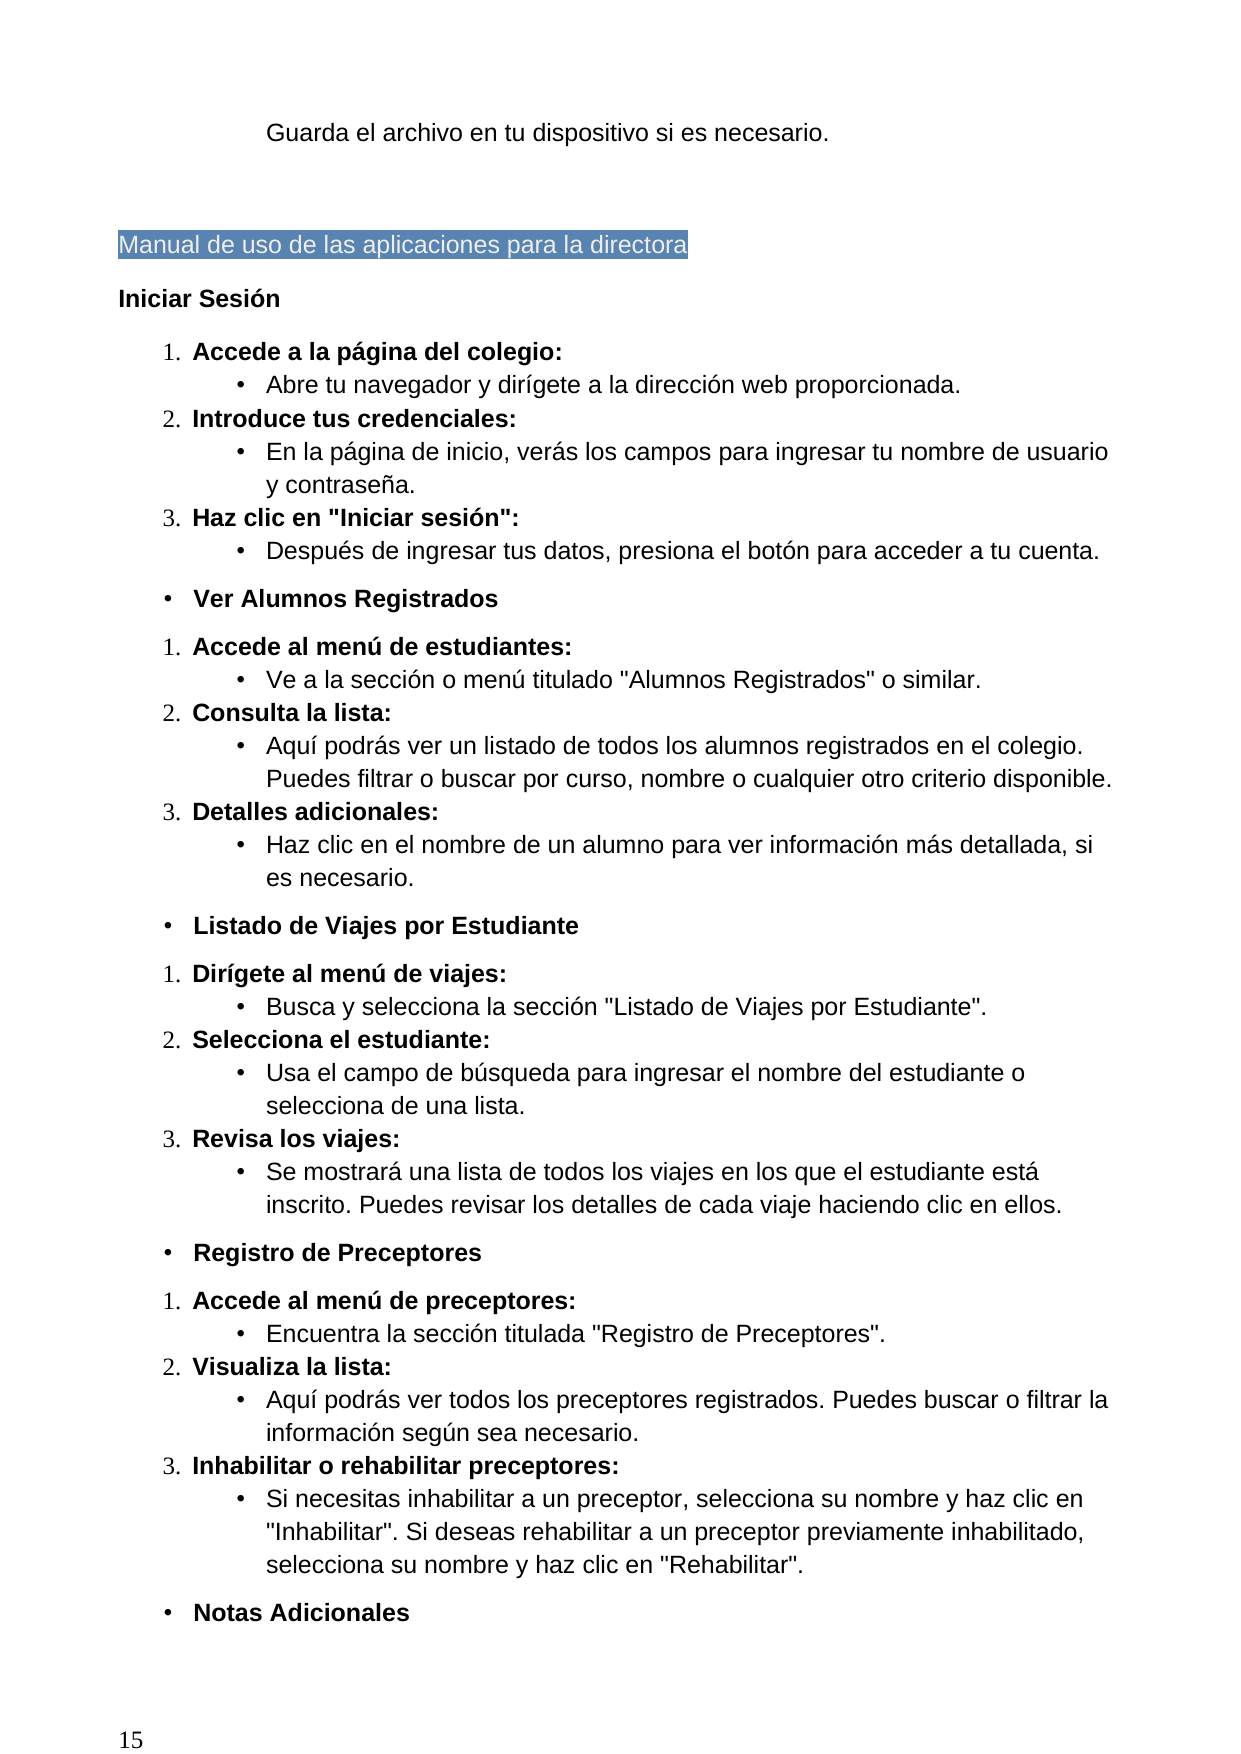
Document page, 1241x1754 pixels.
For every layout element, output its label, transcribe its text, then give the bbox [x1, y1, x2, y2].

list Notas Adicionales [164, 1598, 1122, 1627]
list Se mostrará una lista de todos los viajes en los que el estudiante está inscrito. Puedes revisar los detalles de cada viaje haciendo clic en ellos. [236, 1157, 1122, 1219]
list Aquí podrás ver todos los preceptores registrados. Puedes buscar o filtrar la información según sea necesario. [236, 1385, 1122, 1447]
list Después de ingresar tus datos, presiona el botón para acceder a tu cuenta. [236, 536, 1122, 565]
list Usa el campo de búsqueda para ingresar el nombre del estudiante o selecciona de una lista. [236, 1058, 1122, 1120]
list Ver Alumnos Registrados [164, 584, 1122, 613]
list Haz clic en el nombre de un alumno para ver información más detallada, si es necesario. [236, 830, 1122, 892]
list Abre tu navegador y dirígete a la dirección web proporcionada. [236, 371, 1122, 399]
list Inhabilitar o rehabilitar preceptores: [162, 1451, 1122, 1480]
list Visualiza la lista: [162, 1352, 1122, 1381]
list Si necesitas inhabilitar a un preceptor, selecciona su nombre y haz clic en "Inhabilitar". Si deseas rehabilitar a un preceptor previamente inhabilitado, selecciona su nombre y haz clic en "Rehabilitar". [236, 1484, 1122, 1579]
list Selecciona el estudiante: [162, 1025, 1122, 1054]
list Dirígete al menú de viajes: [162, 958, 1122, 987]
list Haz clic en "Iniciar sesión": [162, 503, 1122, 532]
list Ve a la sección o menú titulado "Alumnos Registrados" o similar. [236, 664, 1122, 693]
list En la página de inicio, verás los campos para ingresar tu nombre de usuario y contraseña. [236, 437, 1122, 499]
text Manual de uso de las aplicaciones para la directora [118, 230, 1122, 259]
list Listado de Viajes por Estudiante [164, 911, 1122, 940]
list Encuentra la sección titulada "Registro de Preceptores". [236, 1319, 1122, 1348]
list Detalles adicionales: [162, 797, 1122, 826]
list Accede al menú de estudiantes: [162, 631, 1122, 660]
text Iniciar Sesión [118, 284, 1122, 312]
list Consulta la lista: [162, 698, 1122, 727]
list Guarda el archivo en tu dispositivo si es necesario. [236, 118, 1122, 147]
list Accede a la página del colegio: [162, 337, 1122, 366]
list Introduce tus credenciales: [162, 404, 1122, 432]
list Registro de Preceptores [164, 1238, 1122, 1267]
list Busca y selecciona la sección "Listado de Viajes por Estudiante". [236, 992, 1122, 1021]
list Aquí podrás ver un listado de todos los alumnos registrados en el colegio. Puedes filtrar o buscar por curso, nombre o cualquier otro criterio disponible. [236, 731, 1122, 793]
list Revisa los viajes: [162, 1124, 1122, 1153]
list Accede al menú de preceptores: [162, 1286, 1122, 1314]
